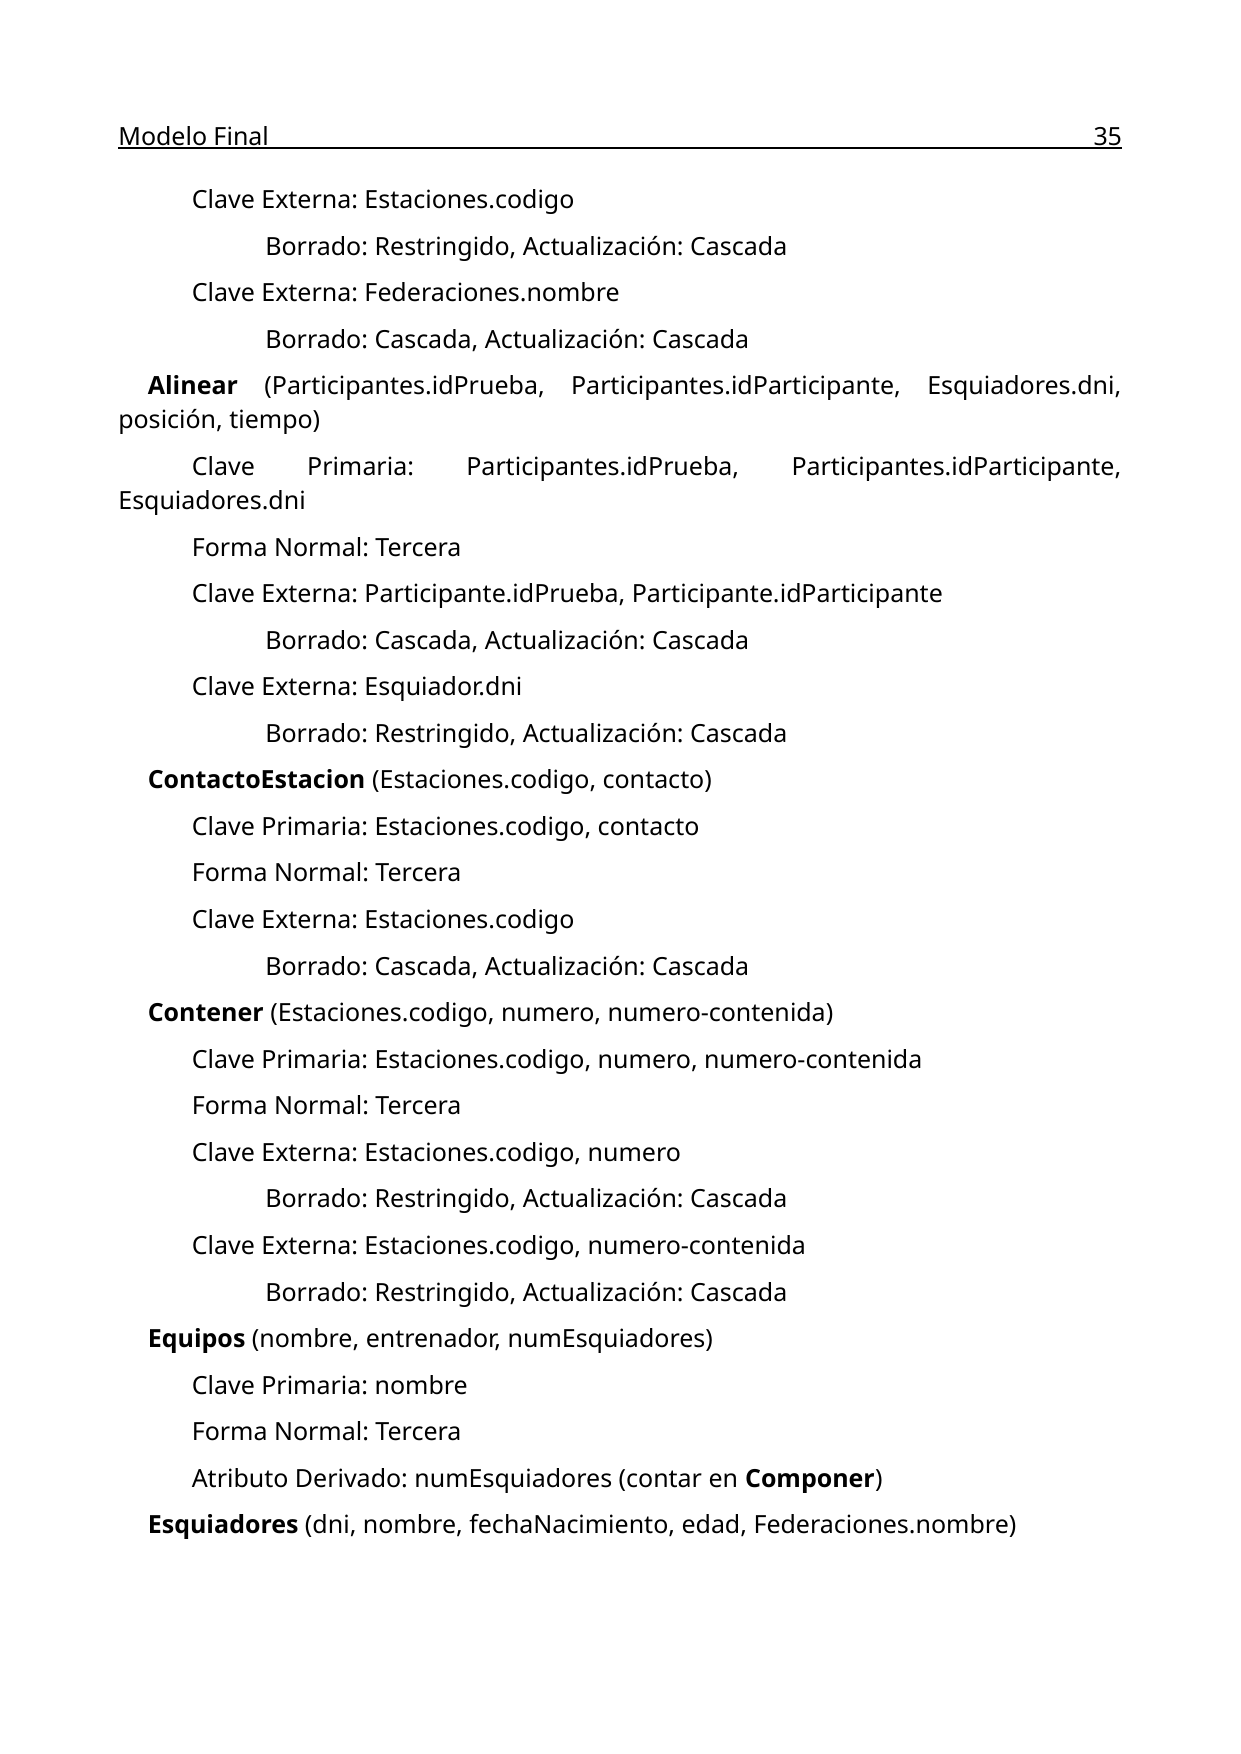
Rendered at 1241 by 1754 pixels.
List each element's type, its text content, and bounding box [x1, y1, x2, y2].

text Clave Externa: Federaciones.nombre [118, 275, 1122, 309]
text Borrado: Cascada, Actualización: Cascada [118, 321, 1122, 355]
text Forma Normal: Tercera [118, 855, 1122, 889]
text Borrado: Restringido, Actualización: Cascada [118, 1274, 1122, 1308]
text Borrado: Cascada, Actualización: Cascada [118, 948, 1122, 982]
text ContactoEstacion (Estaciones.codigo, contacto) [118, 762, 1122, 796]
text Borrado: Restringido, Actualización: Cascada [118, 1181, 1122, 1215]
text Equipos (nombre, entrenador, numEsquiadores) [118, 1321, 1122, 1355]
text Esquiadores (dni, nombre, fechaNacimiento, edad, Federaciones.nombre) [118, 1507, 1122, 1541]
text Clave Externa: Estaciones.codigo [118, 182, 1122, 216]
text Atributo Derivado: numEsquiadores (contar en Componer) [118, 1460, 1122, 1494]
text Clave Externa: Esquiador.dni [118, 669, 1122, 703]
text Contener (Estaciones.codigo, numero, numero-contenida) [118, 995, 1122, 1029]
text Alinear (Participantes.idPrueba, Participantes.idParticipante, Esquiadores.dni, posición, tiempo) [118, 368, 1122, 436]
text Borrado: Cascada, Actualización: Cascada [118, 622, 1122, 656]
text Forma Normal: Tercera [118, 1088, 1122, 1122]
text Borrado: Restringido, Actualización: Cascada [118, 715, 1122, 749]
text Clave Externa: Estaciones.codigo, numero [118, 1134, 1122, 1168]
text Borrado: Restringido, Actualización: Cascada [118, 228, 1122, 262]
text Clave Primaria: Estaciones.codigo, numero, numero-contenida [118, 1041, 1122, 1075]
text Forma Normal: Tercera [118, 1414, 1122, 1448]
text Clave Externa: Estaciones.codigo [118, 902, 1122, 936]
text Clave Primaria: Participantes.idPrueba, Participantes.idParticipante, Esquiadores.dni [118, 448, 1122, 517]
text Clave Externa: Estaciones.codigo, numero-contenida [118, 1228, 1122, 1262]
text Clave Primaria: nombre [118, 1367, 1122, 1401]
text Clave Primaria: Estaciones.codigo, contacto [118, 808, 1122, 843]
text Forma Normal: Tercera [118, 529, 1122, 563]
text Clave Externa: Participante.idPrueba, Participante.idParticipante [118, 576, 1122, 610]
